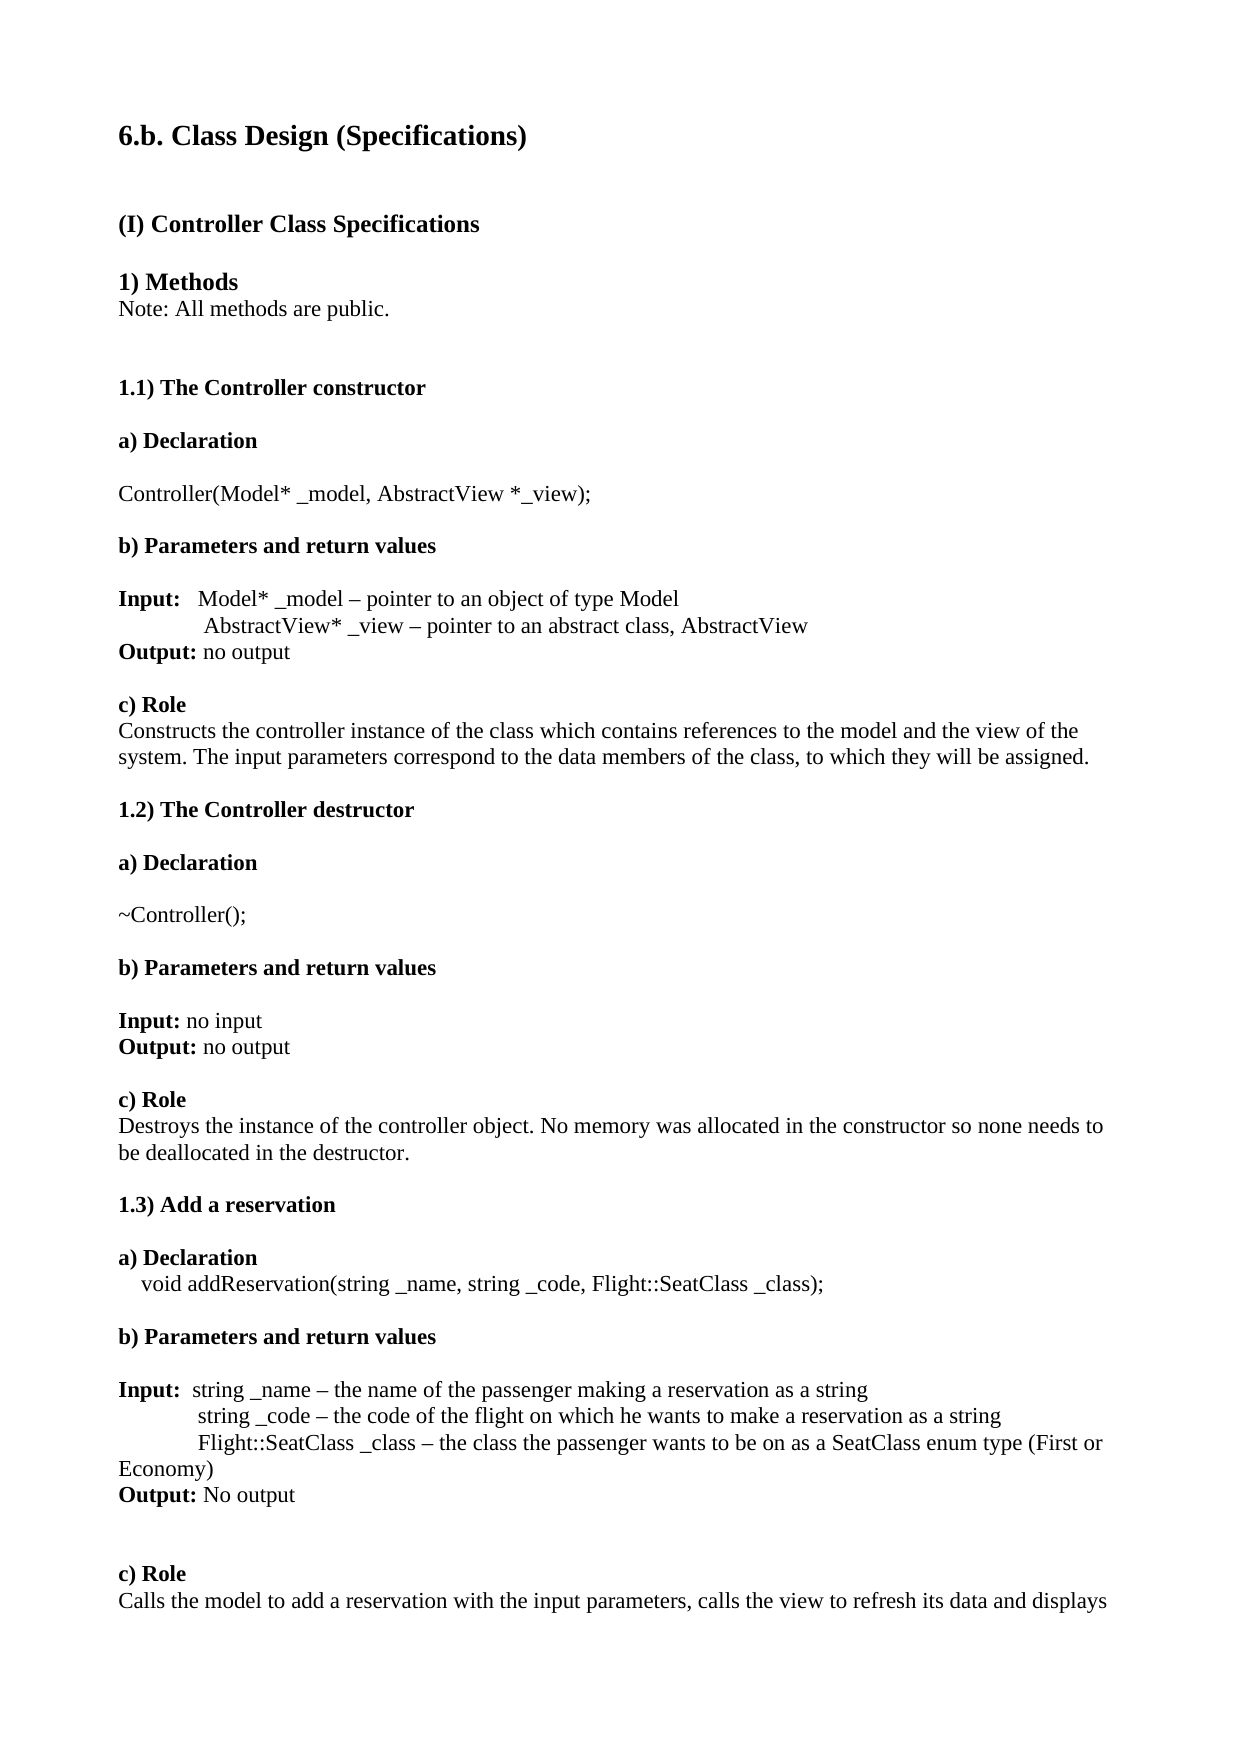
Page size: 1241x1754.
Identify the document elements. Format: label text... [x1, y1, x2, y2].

text Output: no output [118, 638, 1122, 664]
text b) Parameters and return values [118, 954, 1122, 981]
text Note: All methods are public. [118, 295, 1122, 322]
text a) Declaration [118, 427, 1122, 453]
text Output: no output [118, 1033, 1122, 1060]
text Calls the model to add a reservation with the input parameters, calls the view to refresh its data and displays [118, 1587, 1122, 1613]
text string _code – the code of the flight on which he wants to make a reservation as a string [118, 1402, 1122, 1429]
text a) Declaration [118, 849, 1122, 875]
text c) Role [118, 1560, 1122, 1587]
text 1.3) Add a reservation [118, 1191, 1122, 1218]
text b) Parameters and return values [118, 533, 1122, 559]
text Controller(Model* _model, AbstractView *_view); [118, 480, 1122, 506]
text ~Controller(); [118, 902, 1122, 928]
text (I) Controller Class Specifications [118, 209, 1122, 238]
text Input: no input [118, 1007, 1122, 1033]
text a) Declaration [118, 1244, 1122, 1271]
text Constructs the controller instance of the class which contains references to the model and the view of the system. The input parameters correspond to the data members of the class, to which they will be assigned. [118, 717, 1122, 770]
text c) Role [118, 1086, 1122, 1112]
text Input: string _name – the name of the passenger making a reservation as a string [118, 1376, 1122, 1402]
text AbstractView* _view – pointer to an abstract class, AbstractView [118, 612, 1122, 638]
text 1.1) The Controller constructor [118, 374, 1122, 401]
text Output: No output [118, 1481, 1122, 1508]
text Flight::SeatClass _class – the class the passenger wants to be on as a SeatClass enum type (First or Economy) [118, 1429, 1122, 1481]
text Destroys the instance of the controller object. No memory was allocated in the constructor so none needs to be deallocated in the destructor. [118, 1112, 1122, 1165]
text 1) Methods [118, 267, 1122, 295]
text void addReservation(string _name, string _code, Flight::SeatClass _class); [118, 1271, 1122, 1297]
text Input: Model* _model – pointer to an object of type Model [118, 585, 1122, 612]
text b) Parameters and return values [118, 1323, 1122, 1349]
text 1.2) The Controller destructor [118, 796, 1122, 822]
text c) Role [118, 691, 1122, 717]
text 6.b. Class Design (Specifications) [118, 118, 1122, 152]
